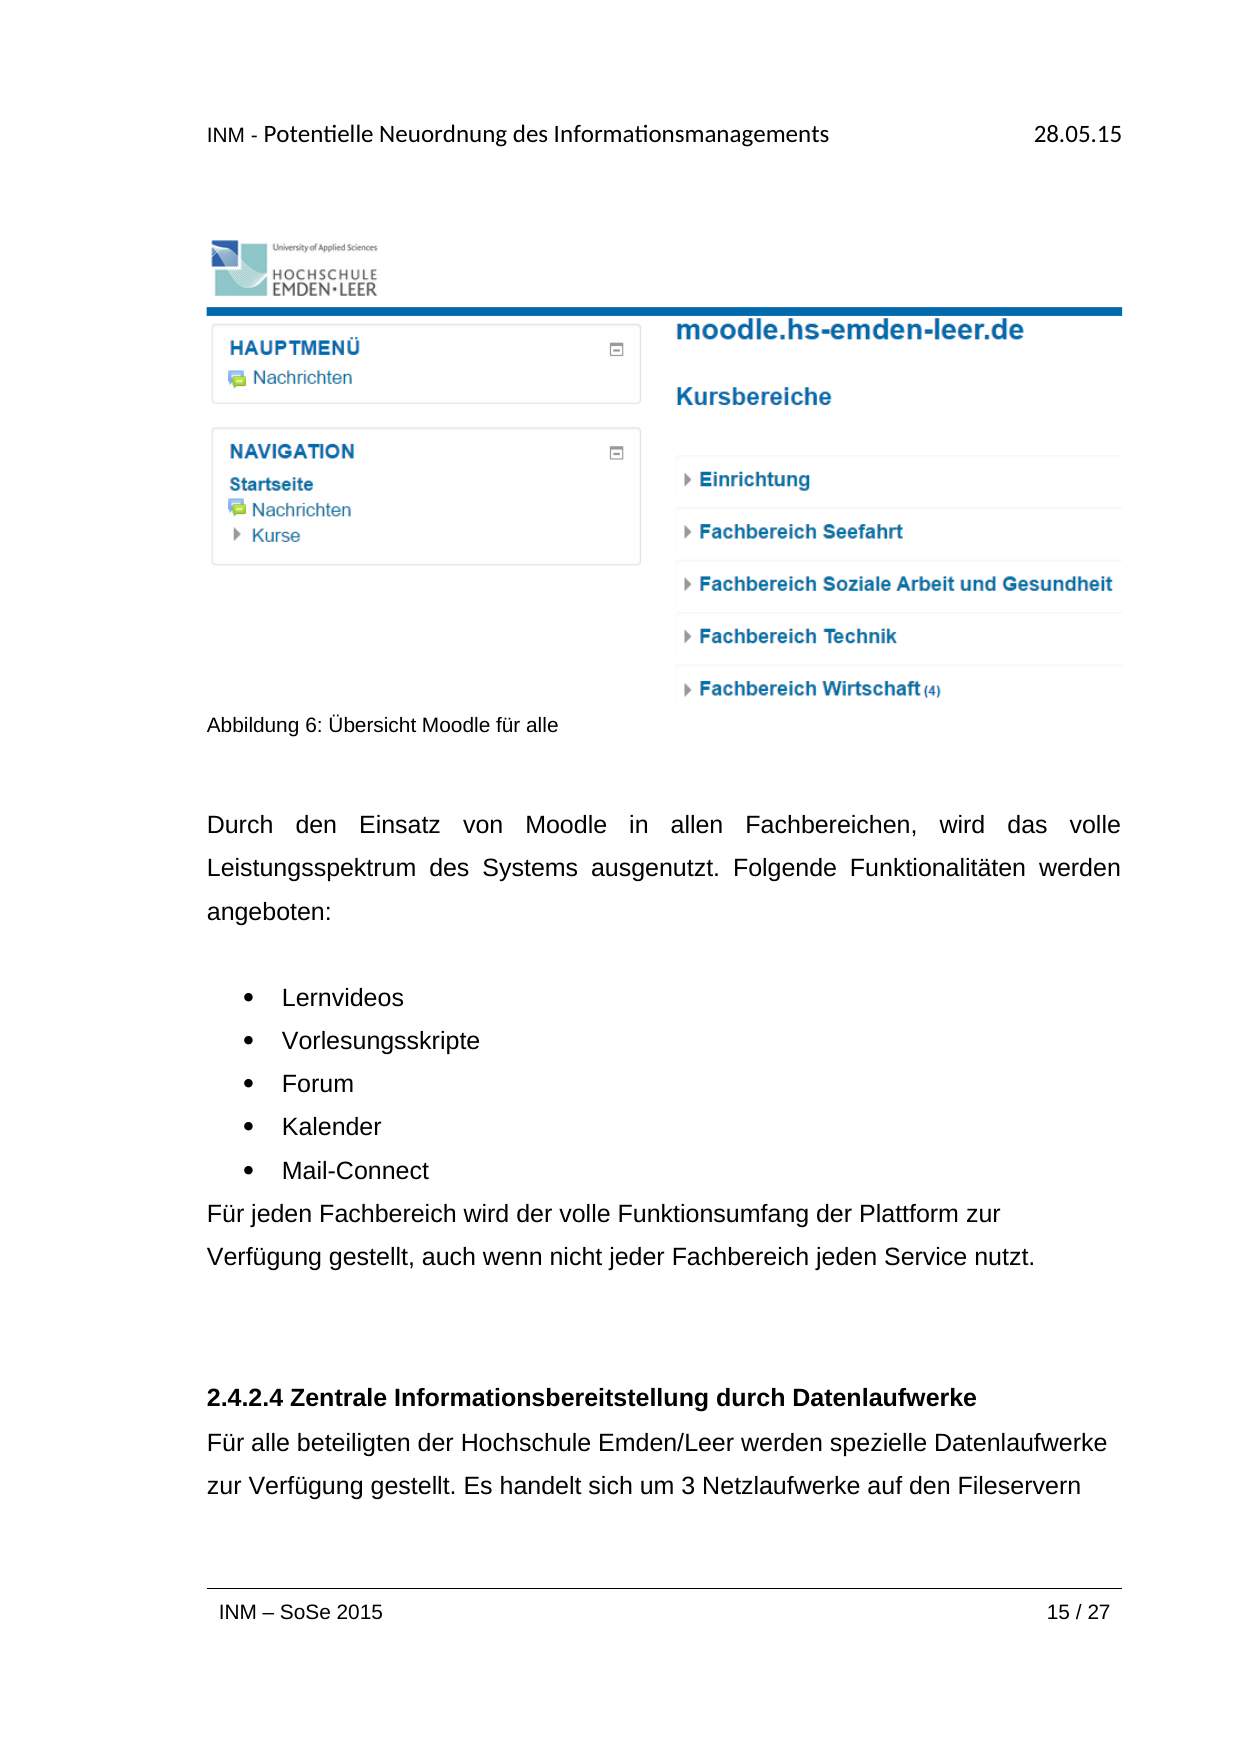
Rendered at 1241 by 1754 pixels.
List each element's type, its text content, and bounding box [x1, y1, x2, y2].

list Lernvideos [244, 983, 1122, 1012]
picture [206, 237, 1123, 710]
text Für jeden Fachbereich wird der volle Funktionsumfang der Plattform zur Verfügung gestellt, auch wenn nicht jeder Fachbereich jeden Service nutzt. [207, 1199, 1122, 1271]
text Für alle beteiligten der Hochschule Emden/Leer werden spezielle Datenlaufwerke zur Verfügung gestellt. Es handelt sich um 3 Netzlaufwerke auf den Fileservern [207, 1428, 1122, 1500]
subtitle 2.4.2.4 Zentrale Informationsbereitstellung durch Datenlaufwerke [207, 1383, 1122, 1411]
text Durch den Einsatz von Moodle in allen Fachbereichen, wird das volle Leistungsspektrum des Systems ausgenutzt. Folgende Funktionalitäten werden angeboten: [207, 810, 1122, 925]
list Vorlesungsskripte [244, 1026, 1122, 1055]
list Kalender [244, 1112, 1122, 1141]
list Forum [244, 1069, 1122, 1098]
list Mail-Connect [244, 1156, 1122, 1184]
text Abbildung 6: Übersicht Moodle für alle [207, 710, 1122, 737]
